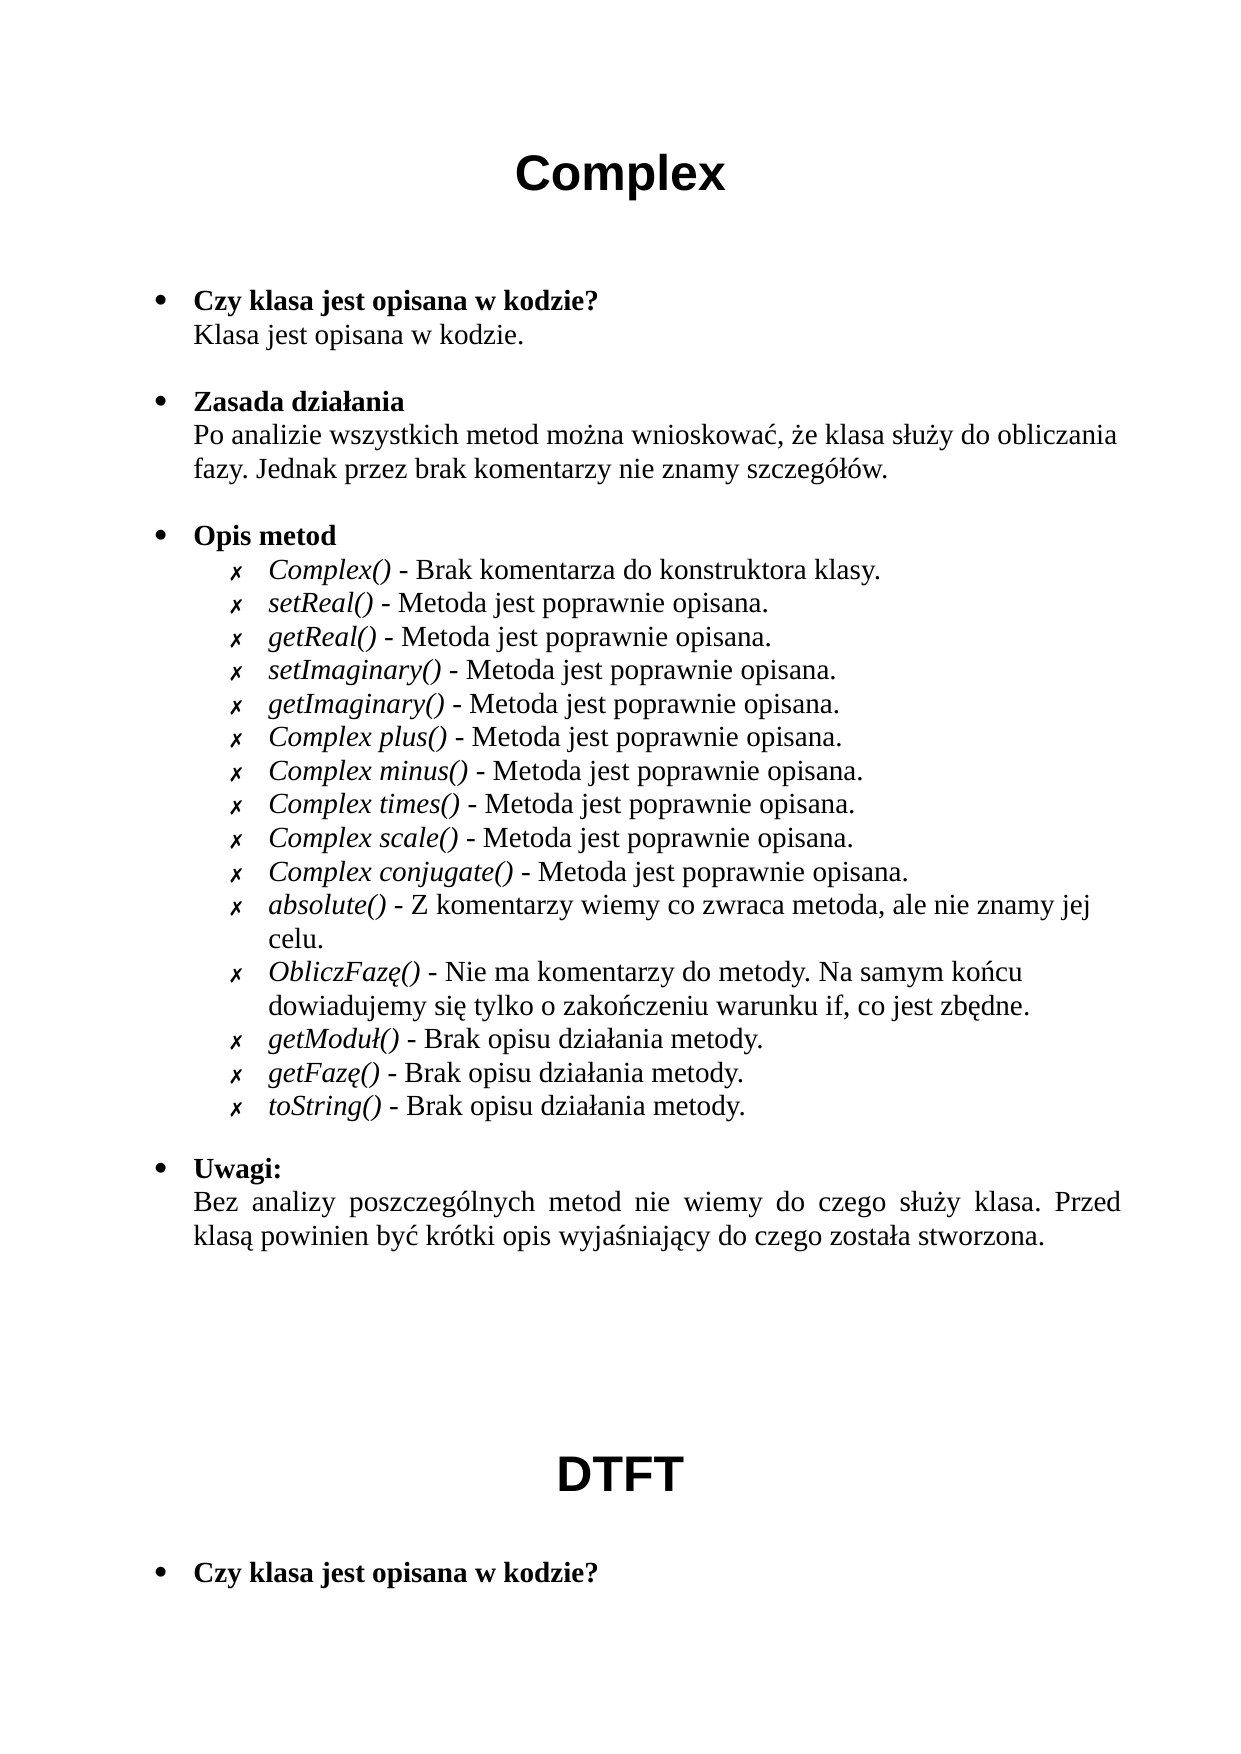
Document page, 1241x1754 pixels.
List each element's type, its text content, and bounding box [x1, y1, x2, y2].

subtitle Complex [118, 143, 1122, 201]
list Bez analizy poszczególnych metod nie wiemy do czego służy klasa. Przed klasą powinien być krótki opis wyjaśniający do czego została stworzona. [193, 1184, 1122, 1251]
list ObliczFazę() - Nie ma komentarzy do metody. Na samym końcu dowiadujemy się tylko o zakończeniu warunku if, co jest zbędne. [231, 954, 1122, 1021]
list Opis metod [156, 518, 1122, 552]
list Complex times() - Metoda jest poprawnie opisana. [231, 787, 1122, 820]
list absolute() - Z komentarzy wiemy co zwraca metoda, ale nie znamy jej celu. [231, 887, 1122, 954]
subtitle DTFT [118, 1444, 1122, 1502]
list getModuł() - Brak opisu działania metody. [231, 1021, 1122, 1055]
list Complex() - Brak komentarza do konstruktora klasy. [231, 552, 1122, 585]
list Complex minus() - Metoda jest poprawnie opisana. [231, 753, 1122, 787]
list Complex scale() - Metoda jest poprawnie opisana. [231, 820, 1122, 854]
list setImaginary() - Metoda jest poprawnie opisana. [231, 652, 1122, 686]
list Po analizie wszystkich metod można wnioskować, że klasa służy do obliczania fazy. Jednak przez brak komentarzy nie znamy szczegółów. [193, 417, 1122, 518]
list Complex conjugate() - Metoda jest poprawnie opisana. [231, 854, 1122, 887]
list Klasa jest opisana w kodzie. [193, 317, 1122, 384]
list getImaginary() - Metoda jest poprawnie opisana. [231, 686, 1122, 719]
list toString() - Brak opisu działania metody. [231, 1088, 1122, 1151]
list Czy klasa jest opisana w kodzie? [156, 283, 1122, 317]
list setReal() - Metoda jest poprawnie opisana. [231, 585, 1122, 619]
list getFazę() - Brak opisu działania metody. [231, 1055, 1122, 1088]
list Zasada działania [156, 384, 1122, 417]
list Czy klasa jest opisana w kodzie? [156, 1555, 1122, 1589]
list Complex plus() - Metoda jest poprawnie opisana. [231, 719, 1122, 753]
list Uwagi: [156, 1151, 1122, 1184]
list getReal() - Metoda jest poprawnie opisana. [231, 619, 1122, 652]
